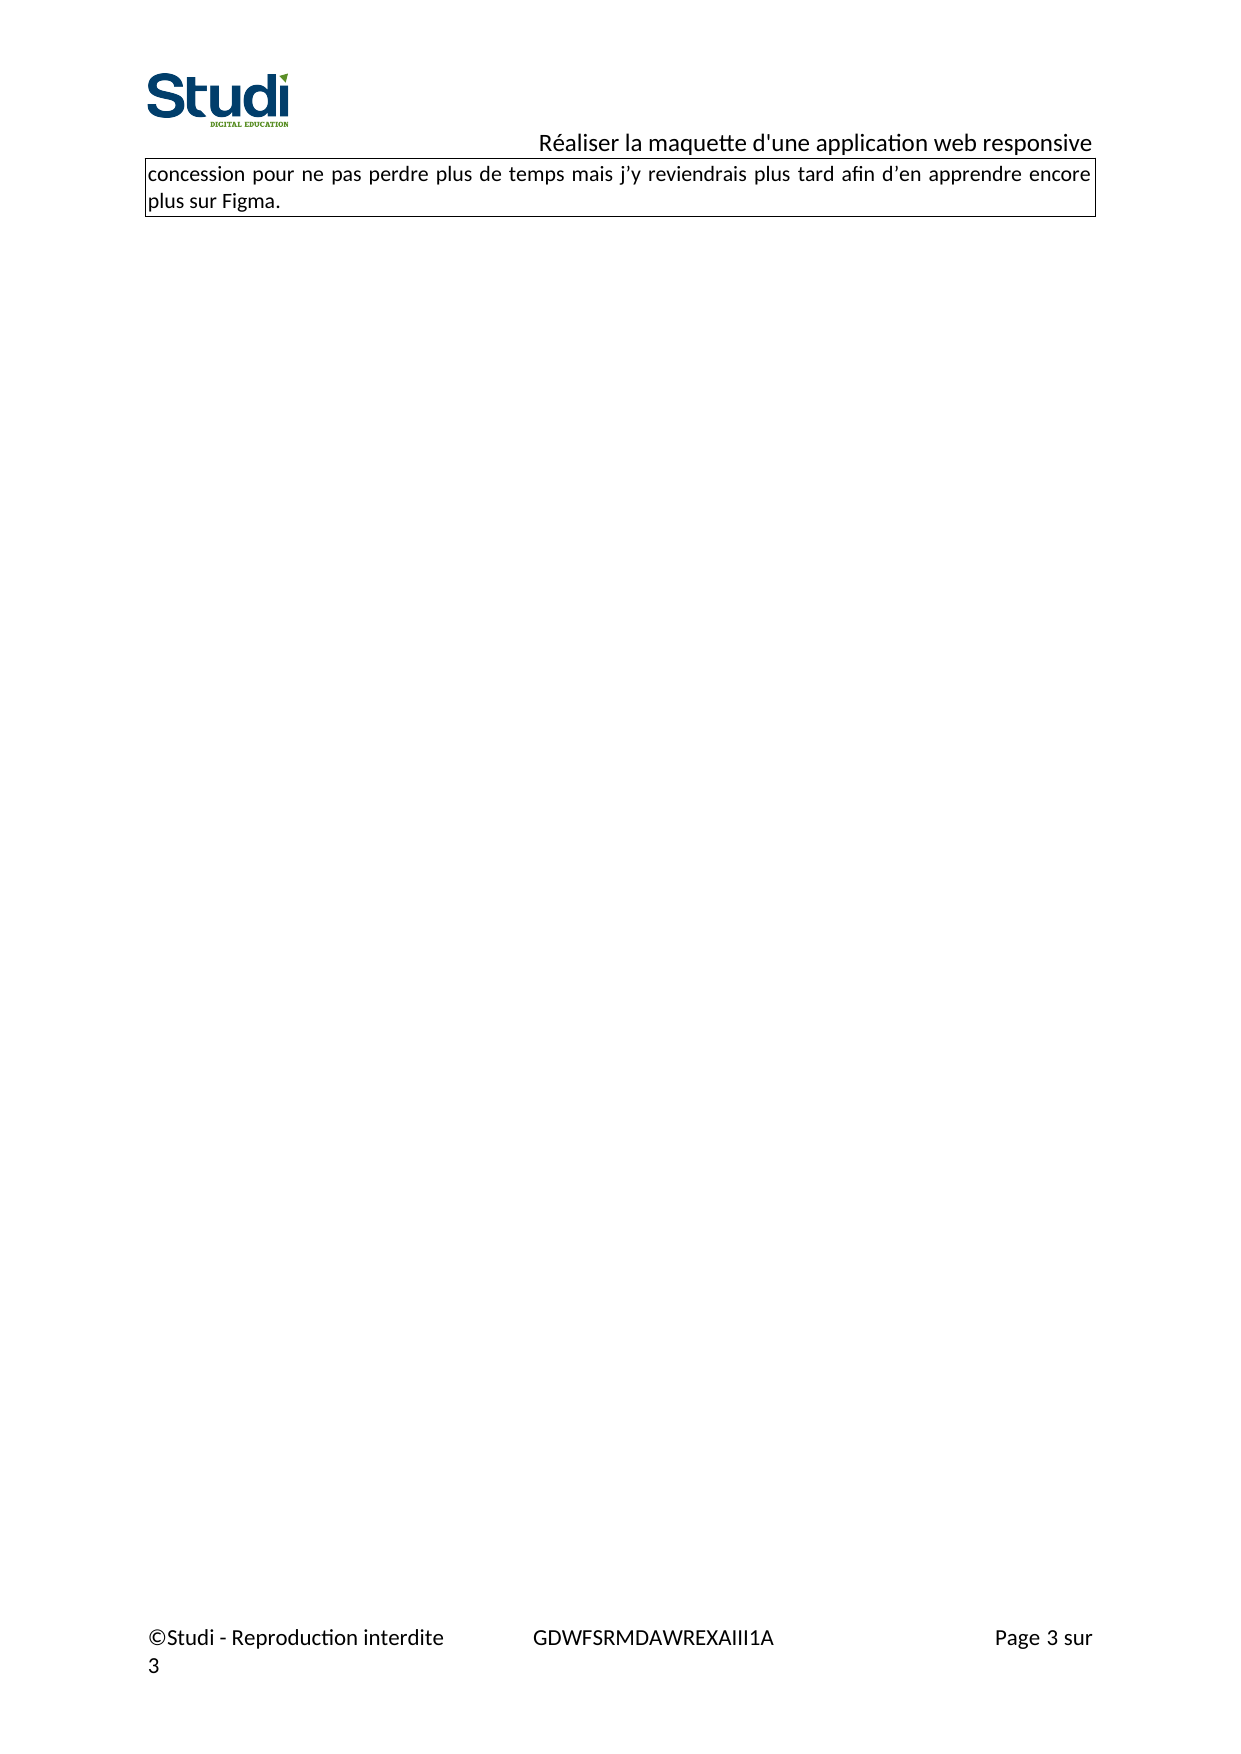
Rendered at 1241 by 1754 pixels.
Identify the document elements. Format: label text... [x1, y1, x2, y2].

text concession pour ne pas perdre plus de temps mais j’y reviendrais plus tard afin d’en apprendre encore plus sur Figma. [146, 159, 1095, 216]
picture [147, 73, 289, 127]
